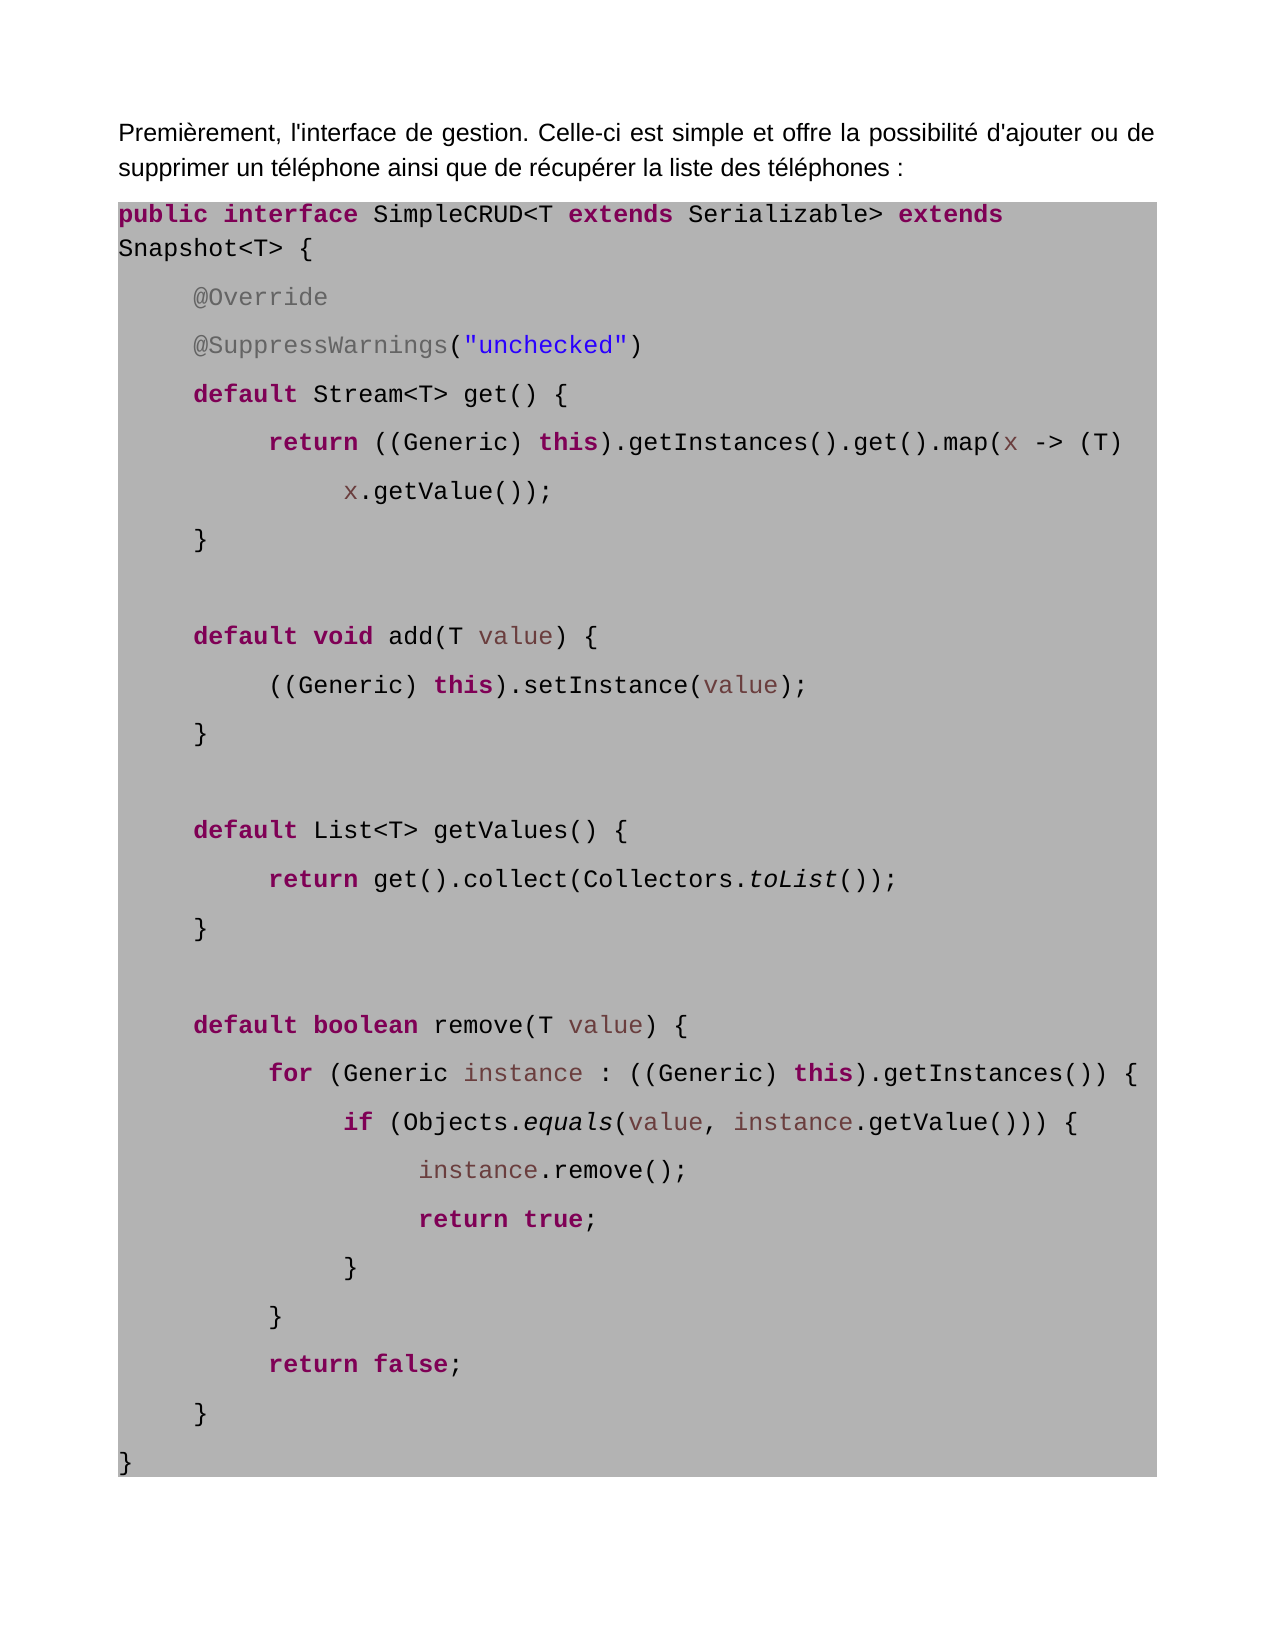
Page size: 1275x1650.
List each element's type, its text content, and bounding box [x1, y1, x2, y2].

text Premièrement, l'interface de gestion. Celle-ci est simple et offre la possibilité d'ajouter ou de supprimer un téléphone ainsi que de récupérer la liste des téléphones : [118, 118, 1157, 181]
text public interface SimpleCRUD<T extends Serializable> extends Snapshot<T> { [118, 202, 1157, 264]
text default boolean remove(T value) { [118, 1012, 1157, 1041]
text instance.remove(); [118, 1158, 1157, 1186]
text ((Generic) this).setInstance(value); [118, 672, 1157, 701]
text return true; [118, 1206, 1157, 1235]
text return ((Generic) this).getInstances().get().map(x -> (T) [118, 430, 1157, 458]
text for (Generic instance : ((Generic) this).getInstances()) { [118, 1061, 1157, 1089]
text } [118, 1303, 1157, 1332]
text default Stream<T> get() { [118, 381, 1157, 409]
text } [118, 1255, 1157, 1283]
text return false; [118, 1352, 1157, 1380]
text if (Objects.equals(value, instance.getValue())) { [118, 1109, 1157, 1138]
text @SuppressWarnings("unchecked") [118, 333, 1157, 361]
text } [118, 527, 1157, 555]
text default List<T> getValues() { [118, 818, 1157, 846]
text x.getValue()); [118, 478, 1157, 507]
text } [118, 1401, 1157, 1429]
text } [118, 721, 1157, 749]
text default void add(T value) { [118, 624, 1157, 652]
text return get().collect(Collectors.toList()); [118, 867, 1157, 895]
text } [118, 1449, 1157, 1477]
text @Override [118, 284, 1157, 312]
text } [118, 915, 1157, 943]
